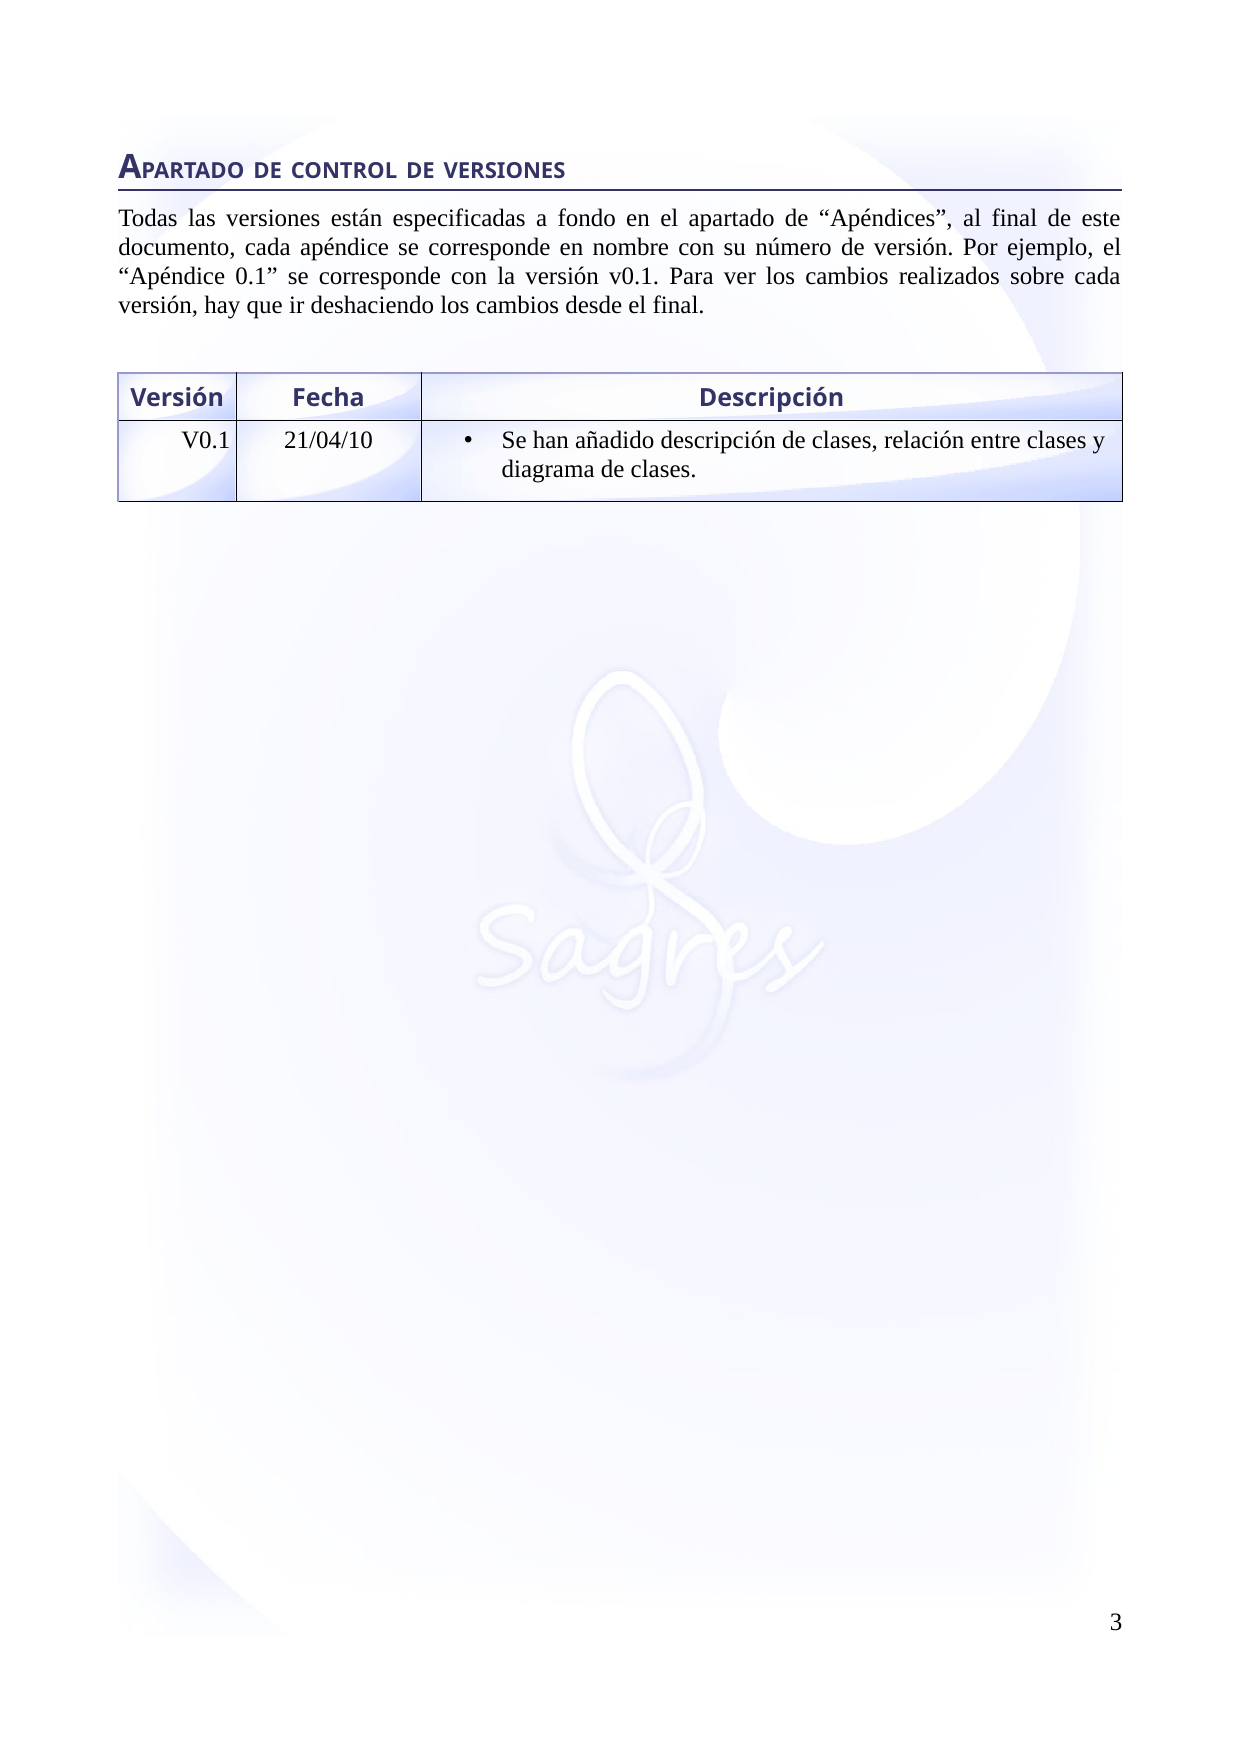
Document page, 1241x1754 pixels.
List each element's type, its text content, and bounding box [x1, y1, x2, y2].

table_cell V0.1 [119, 421, 236, 501]
table_header Descripción [422, 374, 1122, 420]
picture [118, 118, 1122, 143]
table_cell Se han añadido descripción de clases, relación entre clases y diagrama de clases. [422, 421, 1122, 501]
picture [118, 502, 1122, 1636]
text Todas las versiones están especificadas a fondo en el apartado de “Apéndices”, al final de este documento, cada apéndice se corresponde en nombre con su número de versión. Por ejemplo, el “Apéndice 0.1” se corresponde con la versión v0.1. Para ver los cambios realizados sobre cada versión, hay que ir deshaciendo los cambios desde el final. [118, 203, 1122, 318]
picture [118, 318, 1122, 372]
subtitle Apartado de control de versiones [118, 143, 1122, 189]
table_header Versión [119, 374, 236, 420]
table_header Fecha [237, 374, 421, 420]
picture [118, 191, 1122, 203]
table_cell 21/04/10 [237, 421, 421, 501]
